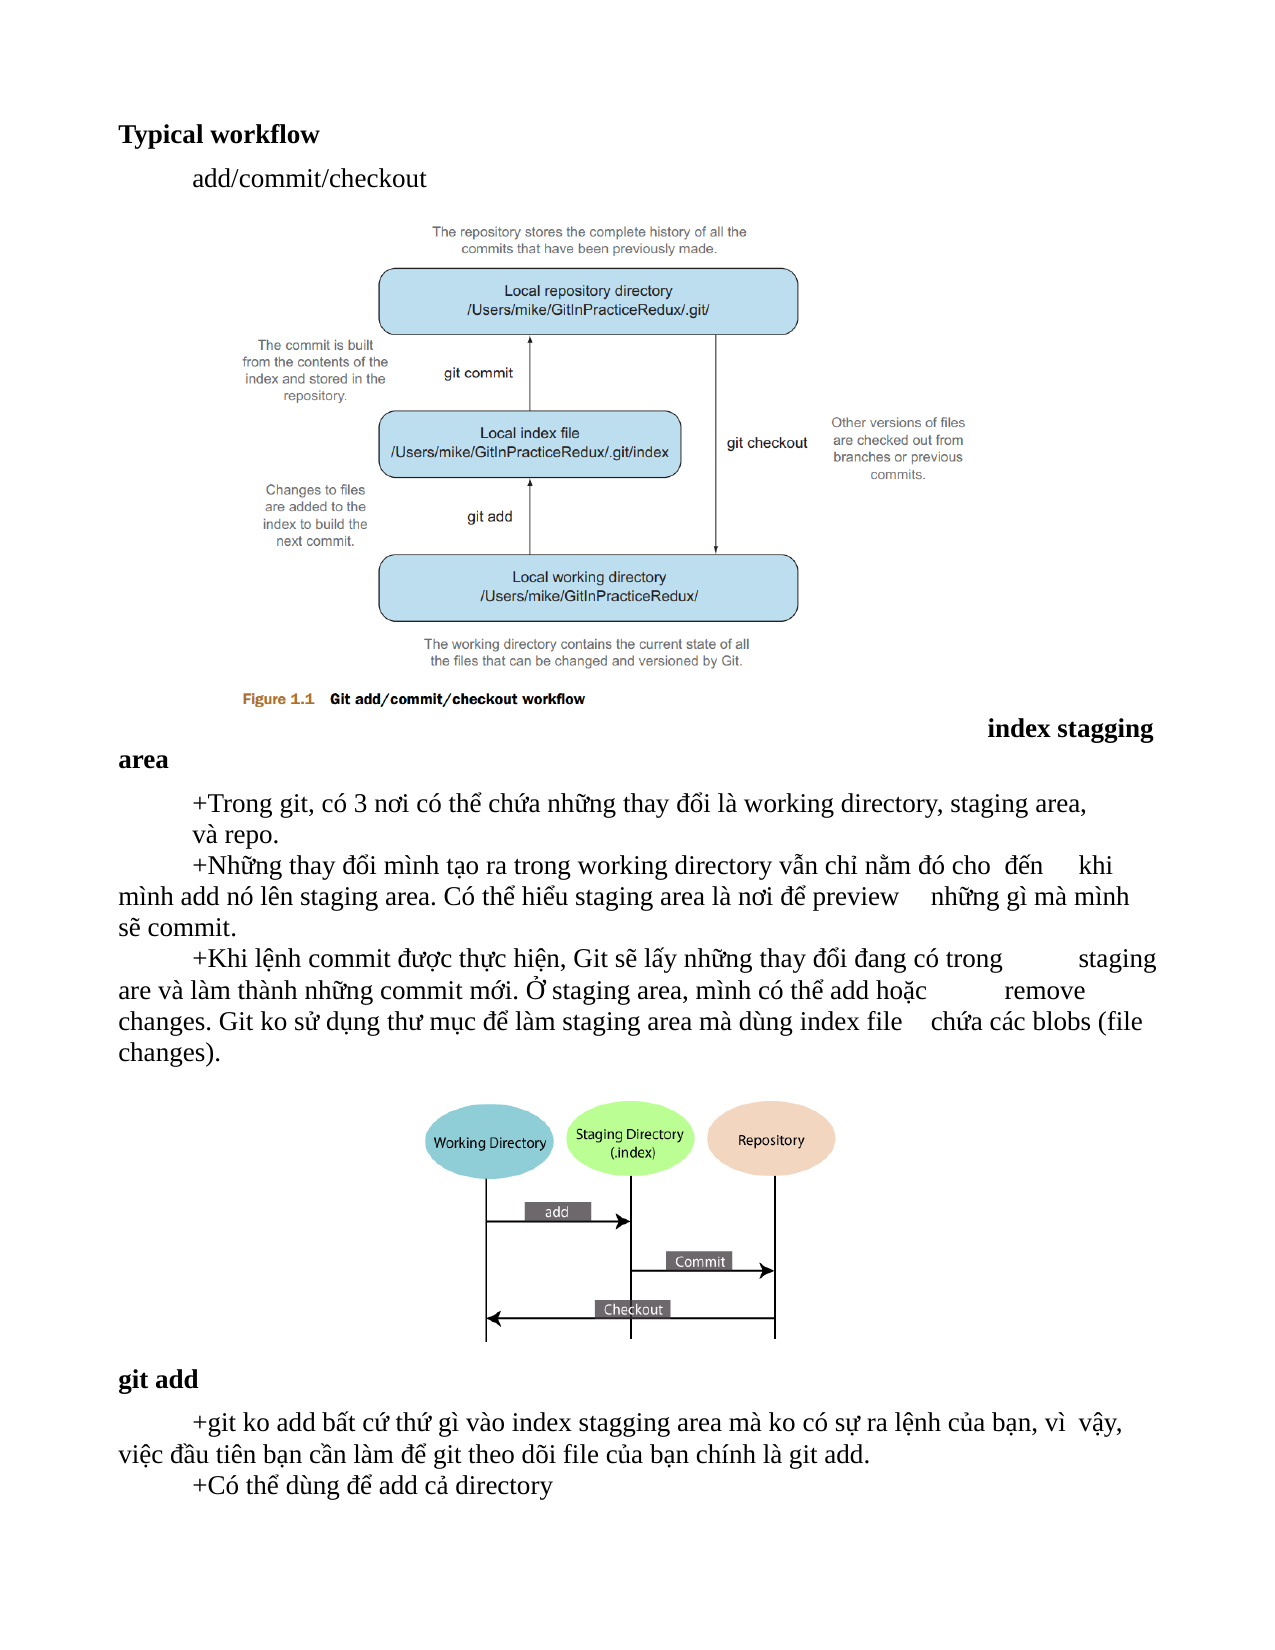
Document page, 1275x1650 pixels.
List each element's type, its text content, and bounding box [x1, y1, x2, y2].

text +Khi lệnh commit được thực hiện, Git sẽ lấy những thay đổi đang có trong staging are và làm thành những commit mới. Ở staging area, mình có thể add hoặc remove changes. Git ko sử dụng thư mục để làm staging area mà dùng index file chứa các blobs (file changes). [118, 943, 1157, 1067]
subtitle git add [118, 1363, 1157, 1394]
picture [415, 1083, 844, 1355]
text +Những thay đổi mình tạo ra trong working directory vẫn chỉ nằm đó cho đến khi mình add nó lên staging area. Có thể hiểu staging area là nơi để preview những gì mà mình sẽ commit. [118, 849, 1157, 943]
text +Có thể dùng để add cả directory [118, 1469, 1157, 1500]
subtitle index stagging area [118, 712, 1157, 774]
text +Trong git, có 3 nơi có thể chứa những thay đổi là working directory, staging area, và repo. [118, 787, 1157, 849]
subtitle Typical workflow [118, 118, 1157, 149]
text add/commit/checkout [118, 162, 1157, 193]
text +git ko add bất cứ thứ gì vào index stagging area mà ko có sự ra lệnh của bạn, vì vậy, việc đầu tiên bạn cần làm để git theo dõi file của bạn chính là git add. [118, 1407, 1157, 1469]
picture [223, 215, 988, 717]
